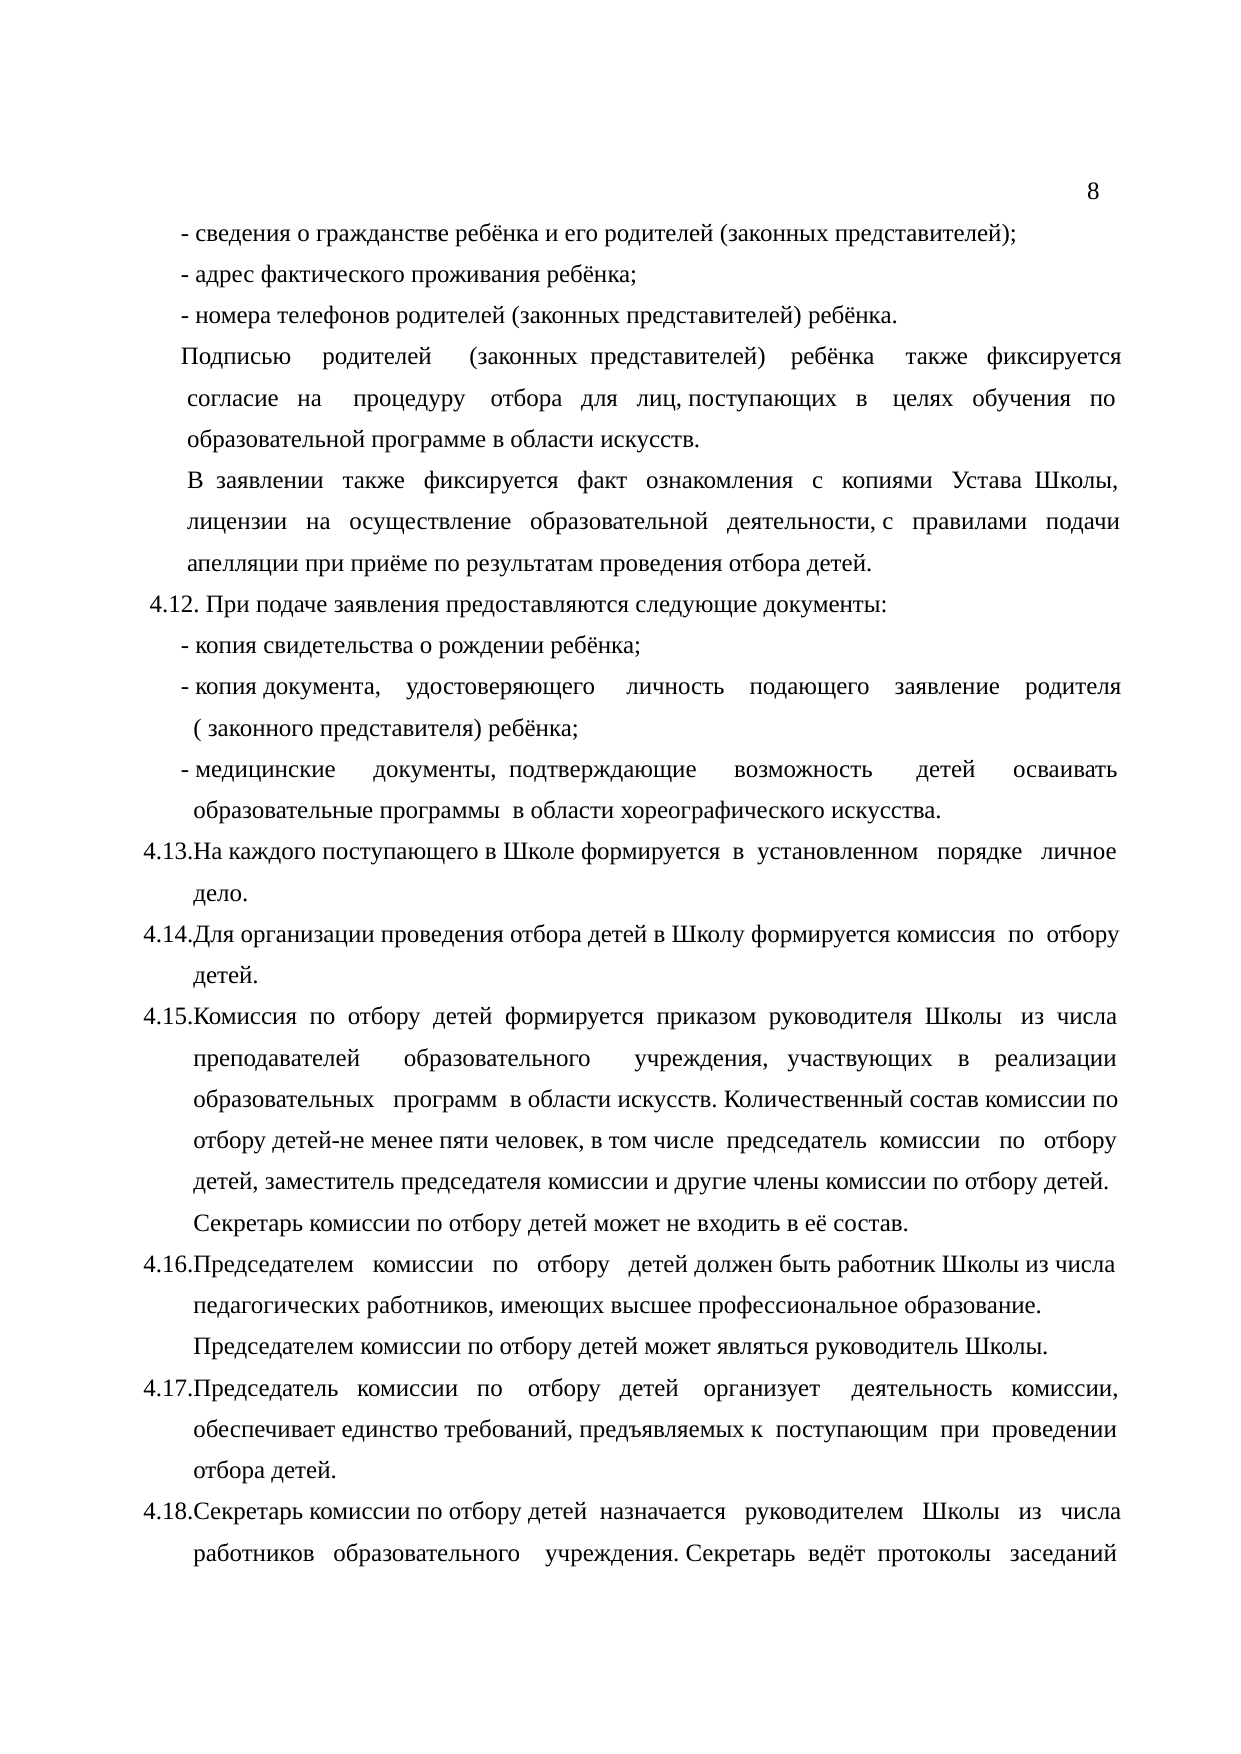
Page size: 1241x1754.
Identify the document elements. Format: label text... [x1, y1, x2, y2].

text отбора детей. [118, 1455, 1122, 1484]
text Секретарь комиссии по отбору детей может не входить в её состав. [118, 1208, 1122, 1236]
text - номера телефонов родителей (законных представителей) ребёнка. [118, 300, 1122, 329]
text Председателем комиссии по отбору детей может являться руководитель Школы. [118, 1331, 1122, 1360]
text В заявлении также фиксируется факт ознакомления с копиями Устава Школы, [118, 465, 1122, 494]
text дело. [118, 878, 1122, 906]
text согласие на процедуру отбора для лиц, поступающих в целях обучения по [118, 383, 1122, 411]
text 4.18.Секретарь комиссии по отбору детей назначается руководителем Школы из числа [118, 1496, 1122, 1525]
text - адрес фактического проживания ребёнка; [118, 259, 1122, 288]
text - копия документа, удостоверяющего личность подающего заявление родителя [118, 671, 1122, 700]
text 4.14.Для организации проведения отбора детей в Школу формируется комиссия по отбору [118, 919, 1122, 948]
text отбору детей-не менее пяти человек, в том числе председатель комиссии по отбору [118, 1125, 1122, 1154]
text детей, заместитель председателя комиссии и другие члены комиссии по отбору детей. [118, 1166, 1122, 1195]
text образовательных программ в области искусств. Количественный состав комиссии по [118, 1084, 1122, 1113]
text педагогических работников, имеющих высшее профессиональное образование. [118, 1290, 1122, 1319]
text апелляции при приёме по результатам проведения отбора детей. [118, 548, 1122, 576]
text 4.15.Комиссия по отбору детей формируется приказом руководителя Школы из числа [118, 1001, 1122, 1030]
text Подписью родителей (законных представителей) ребёнка также фиксируется [118, 341, 1122, 370]
text ( законного представителя) ребёнка; [118, 713, 1122, 741]
text образовательные программы в области хореографического искусства. [118, 795, 1122, 824]
text 8 [118, 176, 1122, 205]
text лицензии на осуществление образовательной деятельности, с правилами подачи [118, 506, 1122, 535]
text работников образовательного учреждения. Секретарь ведёт протоколы заседаний [118, 1538, 1122, 1566]
text - медицинские документы, подтверждающие возможность детей осваивать [118, 754, 1122, 783]
text преподавателей образовательного учреждения, участвующих в реализации [118, 1043, 1122, 1071]
text детей. [118, 960, 1122, 989]
text 4.13.На каждого поступающего в Школе формируется в установленном порядке личное [118, 836, 1122, 865]
text 4.17.Председатель комиссии по отбору детей организует деятельность комиссии, [118, 1373, 1122, 1401]
text 4.16.Председателем комиссии по отбору детей должен быть работник Школы из числа [118, 1249, 1122, 1278]
text - сведения о гражданстве ребёнка и его родителей (законных представителей); [118, 218, 1122, 246]
text образовательной программе в области искусств. [118, 424, 1122, 453]
text 4.12. При подаче заявления предоставляются следующие документы: [118, 589, 1122, 618]
text - копия свидетельства о рождении ребёнка; [118, 630, 1122, 659]
text обеспечивает единство требований, предъявляемых к поступающим при проведении [118, 1414, 1122, 1443]
